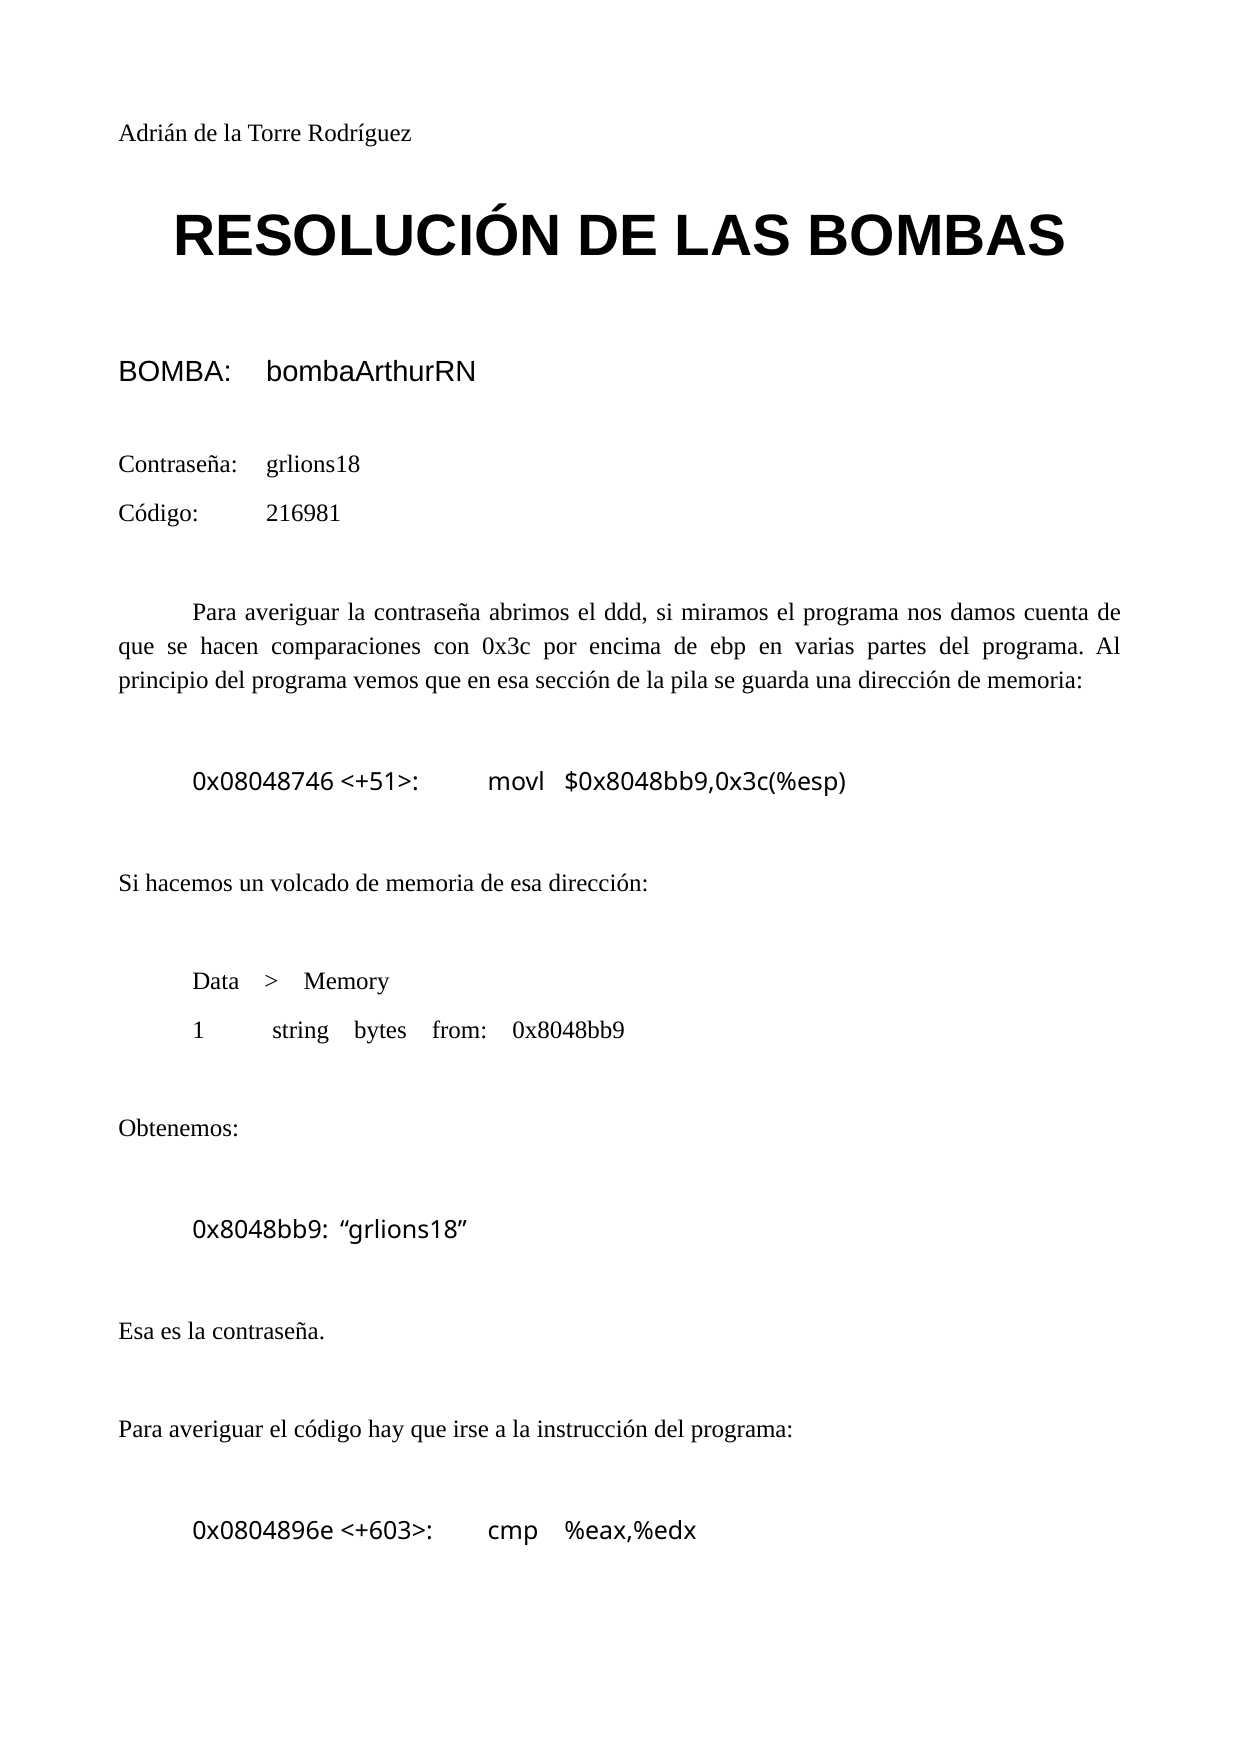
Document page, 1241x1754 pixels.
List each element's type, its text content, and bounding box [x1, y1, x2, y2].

text 0x08048746 <+51>: movl $0x8048bb9,0x3c(%esp) [118, 764, 1122, 798]
text Para averiguar el código hay que irse a la instrucción del programa: [118, 1414, 1122, 1443]
text 0x0804896e <+603>: cmp %eax,%edx [118, 1512, 1122, 1546]
text Data > Memory [118, 966, 1122, 995]
text Obtenemos: [118, 1113, 1122, 1142]
text Contraseña: grlions18 [118, 449, 1122, 478]
subtitle BOMBA: bombaArthurRN [118, 354, 1122, 388]
text Si hacemos un volcado de memoria de esa dirección: [118, 868, 1122, 897]
text 0x8048bb9: “grlions18” [118, 1212, 1122, 1246]
title RESOLUCIÓN DE LAS BOMBAS [118, 201, 1122, 268]
text Para averiguar la contraseña abrimos el ddd, si miramos el programa nos damos cuenta de que se hacen comparaciones con 0x3c por encima de ebp en varias partes del programa. Al principio del programa vemos que en esa sección de la pila se guarda una dirección de memoria: [118, 597, 1122, 694]
text Esa es la contraseña. [118, 1316, 1122, 1345]
text Código: 216981 [118, 498, 1122, 527]
text Adrián de la Torre Rodríguez [118, 118, 1122, 147]
text 1 string bytes from: 0x8048bb9 [118, 1015, 1122, 1044]
